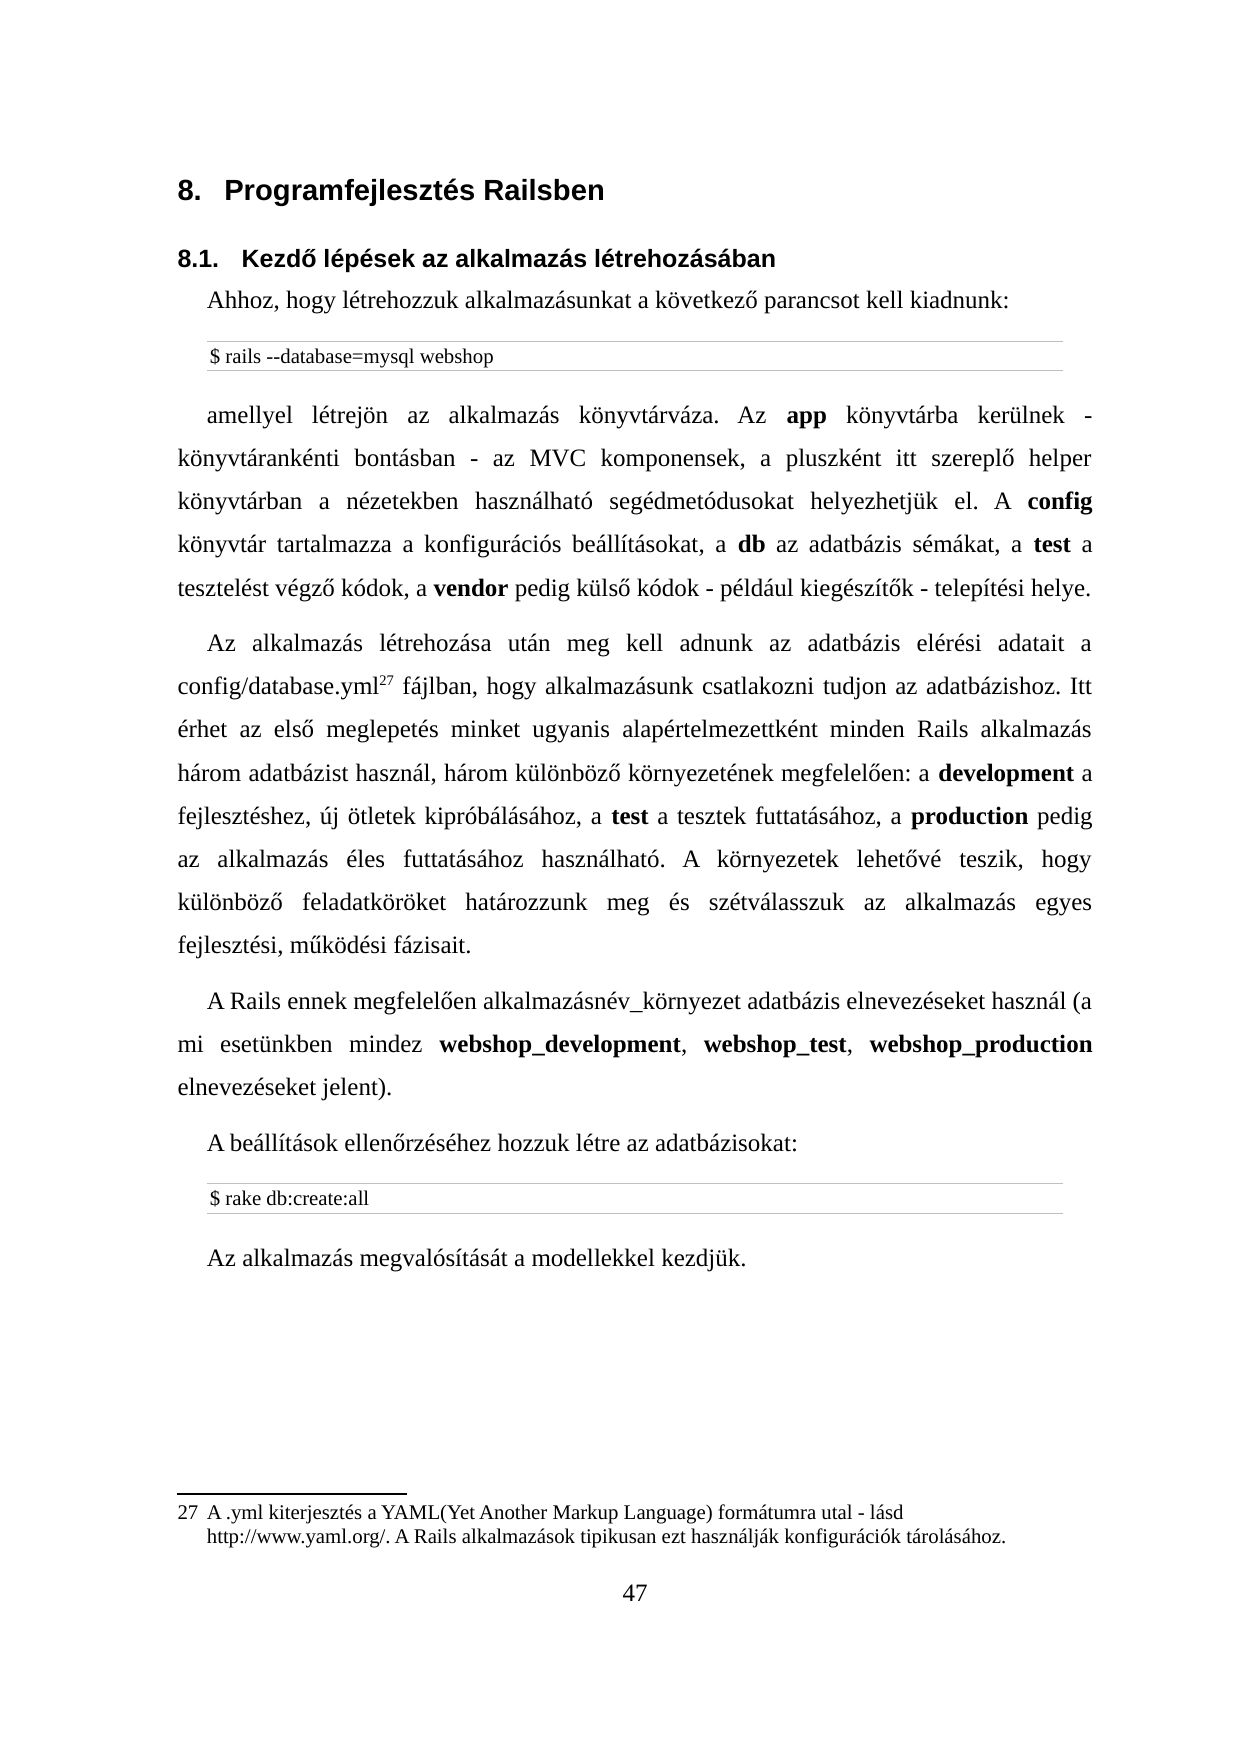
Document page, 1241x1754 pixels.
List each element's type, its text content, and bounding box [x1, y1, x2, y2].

text Ahhoz, hogy létrehozzuk alkalmazásunkat a következő parancsot kell kiadnunk: [177, 285, 1093, 314]
text $ rails --database=mysql webshop [207, 342, 1063, 370]
text A Rails ennek megfelelően alkalmazásnév_környezet adatbázis elnevezéseket használ (a mi esetünkben mindez webshop_development, webshop_test, webshop_production elnevezéseket jelent). [177, 986, 1093, 1101]
subtitle Programfejlesztés Railsben [177, 173, 1093, 206]
text Az alkalmazás megvalósítását a modellekkel kezdjük. [177, 1243, 1093, 1272]
text A .yml kiterjesztés a YAML(Yet Another Markup Language) formátumra utal - lásd http://www.yaml.org/. A Rails alkalmazások tipikusan ezt használják konfigurációk tárolásához. [177, 1500, 1093, 1548]
text $ rake db:create:all [207, 1184, 1063, 1213]
text Az alkalmazás létrehozása után meg kell adnunk az adatbázis elérési adatait a config/database.yml fájlban, hogy alkalmazásunk csatlakozni tudjon az adatbázishoz. Itt érhet az első meglepetés minket ugyanis alapértelmezettként minden Rails alkalmazás három adatbázist használ, három különböző környezetének megfelelően: a development a fejlesztéshez, új ötletek kipróbálásához, a test a tesztek futtatásához, a production pedig az alkalmazás éles futtatásához használható. A környezetek lehetővé teszik, hogy különböző feladatköröket határozzunk meg és szétválasszuk az alkalmazás egyes fejlesztési, működési fázisait. [177, 628, 1093, 959]
text amellyel létrejön az alkalmazás könyvtárváza. Az app könyvtárba kerülnek - könyvtárankénti bontásban - az MVC komponensek, a pluszként itt szereplő helper könyvtárban a nézetekben használható segédmetódusokat helyezhetjük el. A config könyvtár tartalmazza a konfigurációs beállításokat, a db az adatbázis sémákat, a test a tesztelést végző kódok, a vendor pedig külső kódok - például kiegészítők - telepítési helye. [177, 400, 1093, 601]
subtitle Kezdő lépések az alkalmazás létrehozásában [177, 244, 1093, 272]
text A beállítások ellenőrzéséhez hozzuk létre az adatbázisokat: [177, 1128, 1093, 1156]
